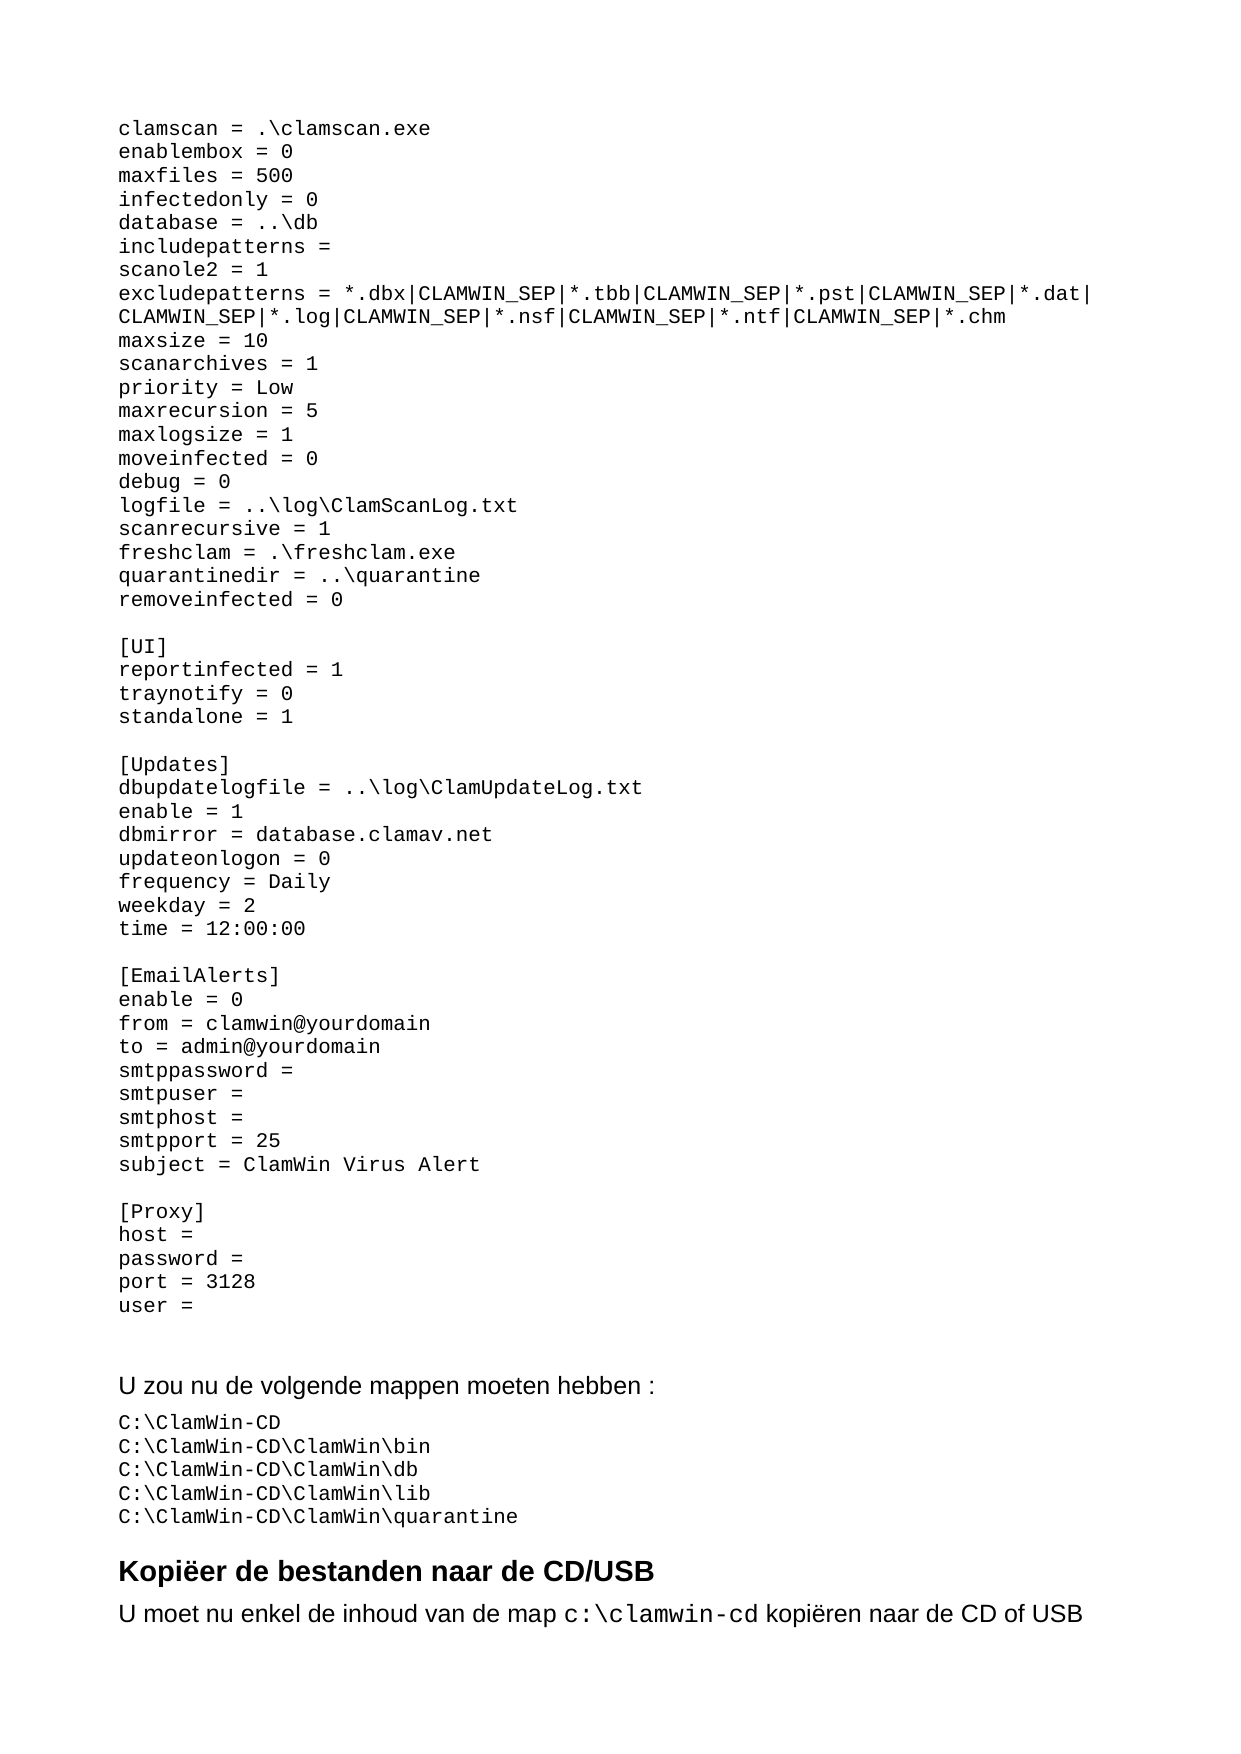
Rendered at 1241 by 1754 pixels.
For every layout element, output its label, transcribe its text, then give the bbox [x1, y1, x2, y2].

text reportinfected = 1 [118, 659, 1122, 683]
text infectedonly = 0 [118, 189, 1122, 212]
text [EmailAlerts] [118, 966, 1122, 989]
text quarantinedir = ..\quarantine [118, 565, 1122, 589]
text traynotify = 0 [118, 683, 1122, 707]
text enablembox = 0 [118, 142, 1122, 165]
text dbupdatelogfile = ..\log\ClamUpdateLog.txt [118, 777, 1122, 801]
text enable = 1 [118, 801, 1122, 824]
text scanrecursive = 1 [118, 518, 1122, 542]
text smtphost = [118, 1107, 1122, 1130]
text host = [118, 1224, 1122, 1248]
text includepatterns = [118, 236, 1122, 259]
text C:\ClamWin-CD [118, 1412, 1122, 1436]
text priority = Low [118, 377, 1122, 401]
text password = [118, 1248, 1122, 1272]
text frequency = Daily [118, 871, 1122, 895]
text logfile = ..\log\ClamScanLog.txt [118, 495, 1122, 518]
text port = 3128 [118, 1272, 1122, 1295]
text scanarchives = 1 [118, 353, 1122, 377]
text [UI] [118, 636, 1122, 659]
text clamscan = .\clamscan.exe [118, 118, 1122, 142]
text smtpuser = [118, 1083, 1122, 1107]
text debug = 0 [118, 471, 1122, 495]
text database = ..\db [118, 212, 1122, 236]
text C:\ClamWin-CD\ClamWin\db [118, 1459, 1122, 1483]
text U zou nu de volgende mappen moeten hebben : [118, 1372, 1122, 1400]
text moveinfected = 0 [118, 448, 1122, 471]
text maxfiles = 500 [118, 165, 1122, 189]
text smtppassword = [118, 1060, 1122, 1083]
text weekday = 2 [118, 895, 1122, 918]
text maxsize = 10 [118, 330, 1122, 353]
text standalone = 1 [118, 707, 1122, 730]
text excludepatterns = *.dbx|CLAMWIN_SEP|*.tbb|CLAMWIN_SEP|*.pst|CLAMWIN_SEP|*.dat|CLAMWIN_SEP|*.log|CLAMWIN_SEP|*.nsf|CLAMWIN_SEP|*.ntf|CLAMWIN_SEP|*.chm [118, 283, 1122, 330]
text user = [118, 1295, 1122, 1319]
text maxlogsize = 1 [118, 424, 1122, 448]
text scanole2 = 1 [118, 259, 1122, 283]
text freshclam = .\freshclam.exe [118, 542, 1122, 565]
text updateonlogon = 0 [118, 848, 1122, 871]
subtitle Kopiëer de bestanden naar de CD/USB [118, 1555, 1122, 1588]
text smtpport = 25 [118, 1130, 1122, 1154]
text from = clamwin@yourdomain [118, 1013, 1122, 1036]
text subject = ClamWin Virus Alert [118, 1154, 1122, 1177]
text time = 12:00:00 [118, 918, 1122, 942]
text removeinfected = 0 [118, 589, 1122, 612]
text to = admin@yourdomain [118, 1036, 1122, 1060]
text [Proxy] [118, 1201, 1122, 1224]
text U moet nu enkel de inhoud van de map c:\clamwin-cd kopiëren naar de CD of USB [118, 1600, 1122, 1630]
text enable = 0 [118, 989, 1122, 1013]
text C:\ClamWin-CD\ClamWin\lib [118, 1483, 1122, 1506]
text [Updates] [118, 754, 1122, 777]
text C:\ClamWin-CD\ClamWin\quarantine [118, 1506, 1122, 1530]
text C:\ClamWin-CD\ClamWin\bin [118, 1436, 1122, 1459]
text dbmirror = database.clamav.net [118, 824, 1122, 848]
text maxrecursion = 5 [118, 401, 1122, 424]
